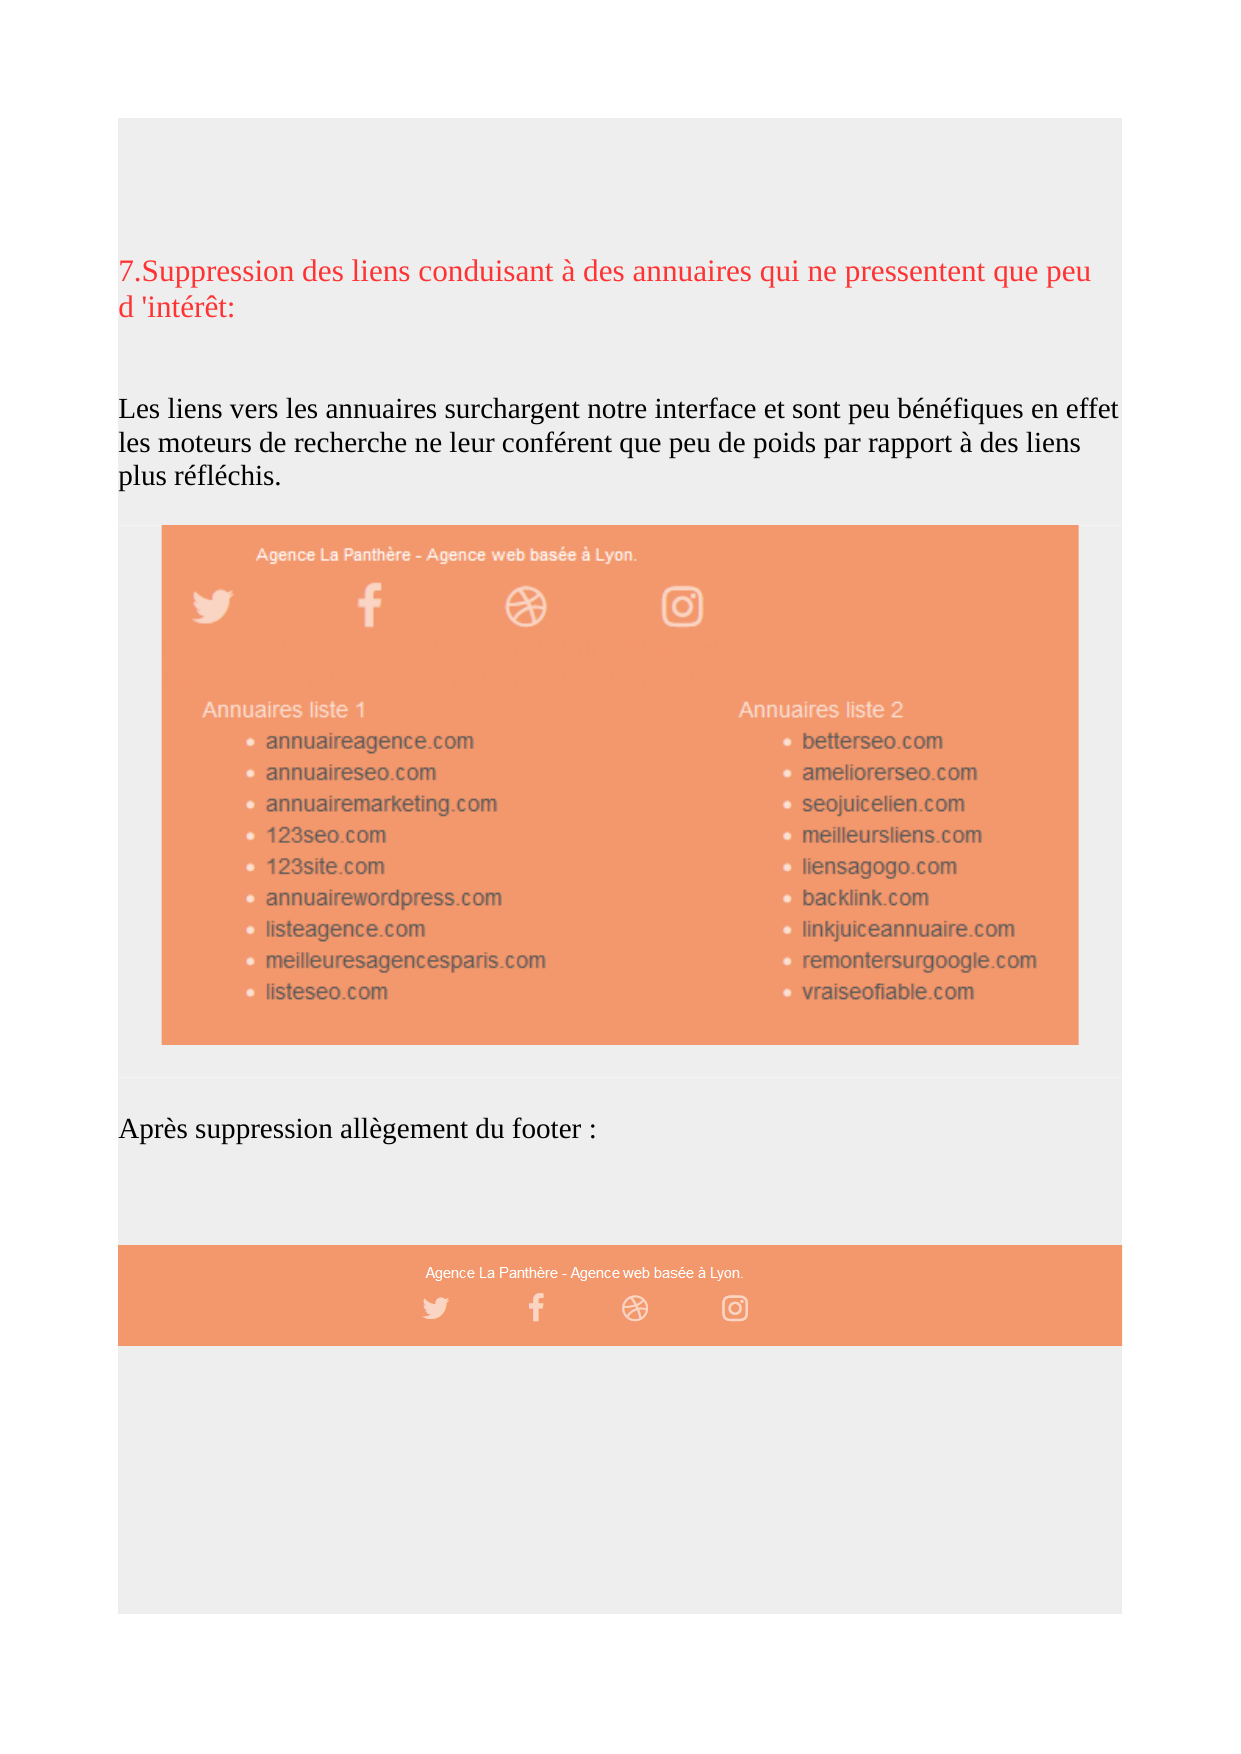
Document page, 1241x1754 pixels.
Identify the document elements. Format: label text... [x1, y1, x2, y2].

picture [161, 525, 1079, 1045]
text Les liens vers les annuaires surchargent notre interface et sont peu bénéfiques en effet les moteurs de recherche ne leur conférent que peu de poids par rapport à des liens plus réfléchis. [118, 391, 1122, 492]
text 7.Suppression des liens conduisant à des annuaires qui ne pressentent que peu [118, 252, 1122, 288]
picture [118, 1245, 1123, 1346]
text d 'intérêt: [118, 288, 1122, 324]
text Après suppression allègement du footer : [118, 1111, 1122, 1145]
